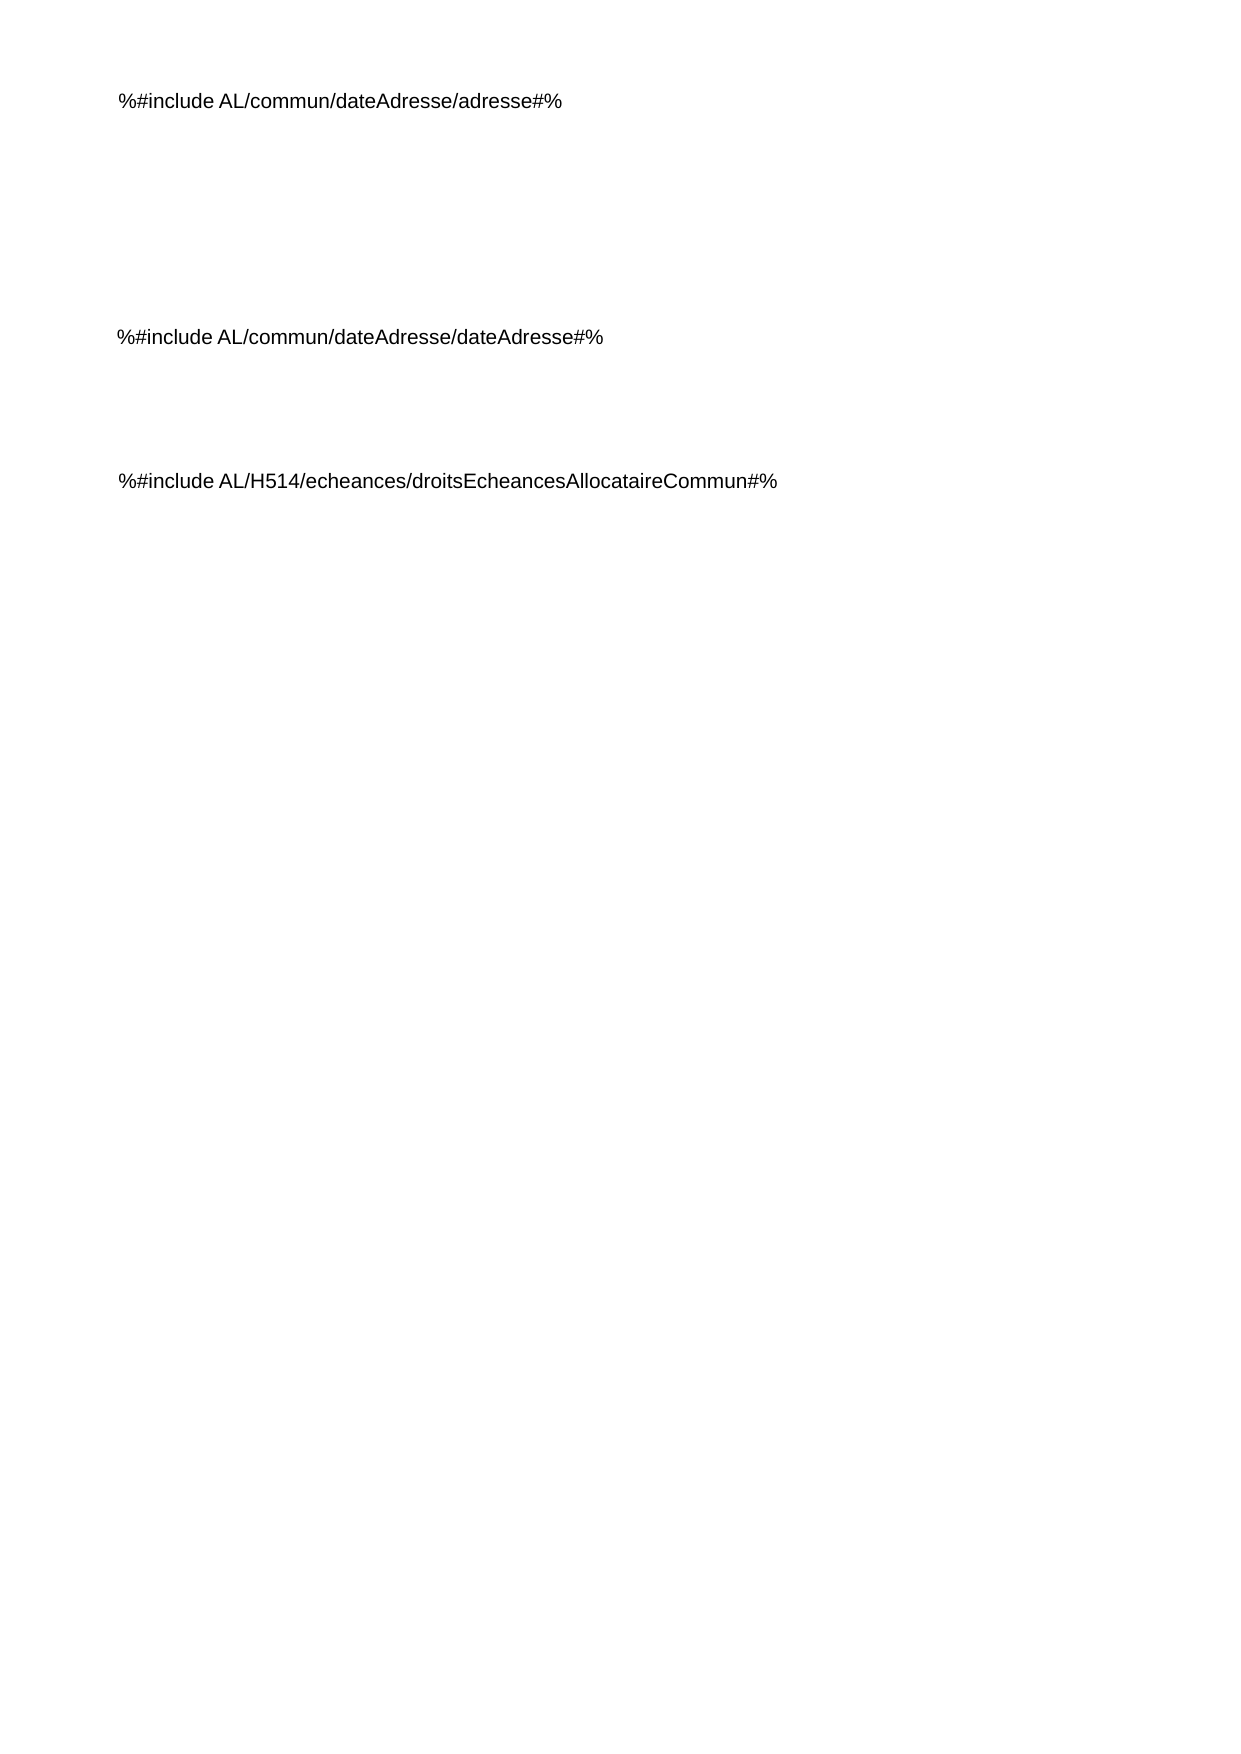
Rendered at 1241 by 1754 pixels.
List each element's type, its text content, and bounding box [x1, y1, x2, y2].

text %#include AL/commun/dateAdresse/dateAdresse#% [117, 325, 1131, 349]
text %#include AL/H514/echeances/droitsEcheancesAllocataireCommun#% [118, 468, 1122, 492]
